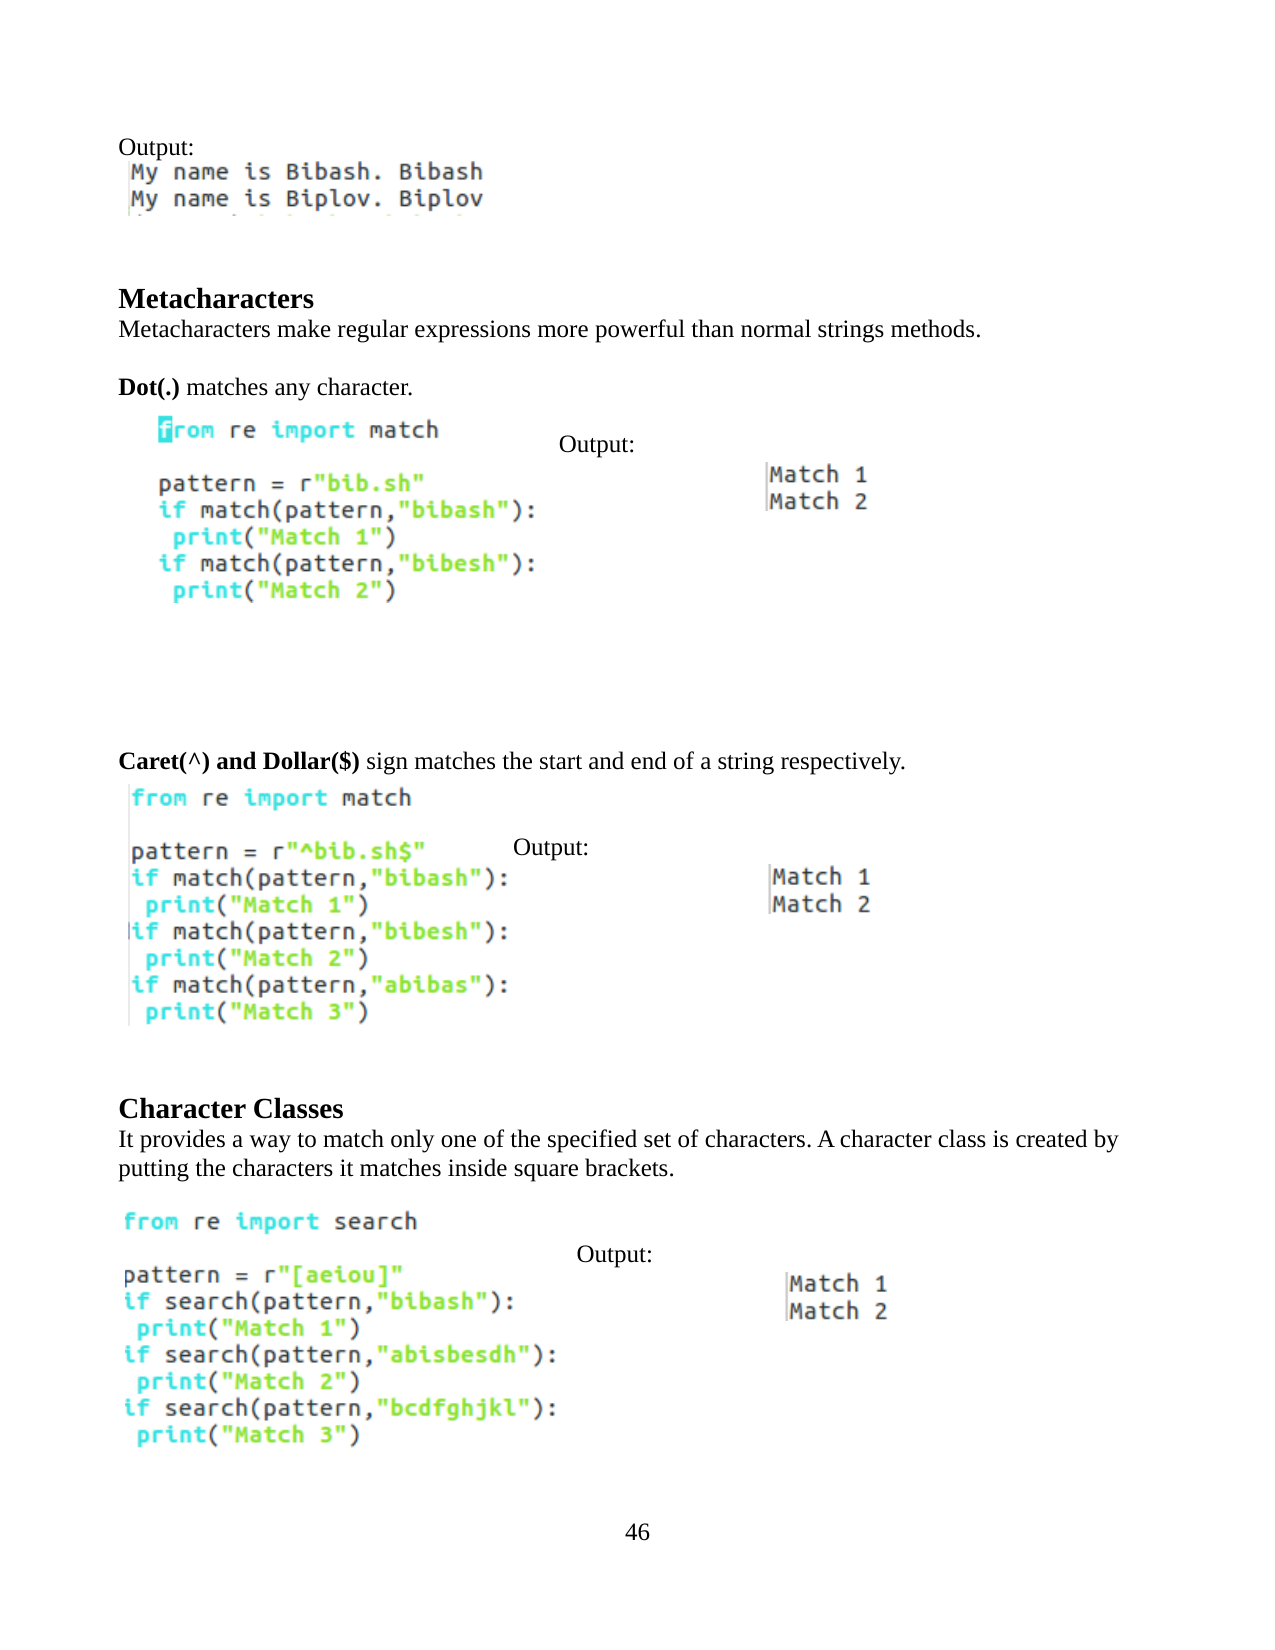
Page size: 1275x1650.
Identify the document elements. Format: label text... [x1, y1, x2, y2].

text It provides a way to match only one of the specified set of characters. A character class is created by putting the characters it matches inside square brackets. [118, 1124, 1157, 1182]
text Metacharacters [118, 281, 1157, 314]
text [118, 429, 157, 458]
text Character Classes [118, 1091, 1157, 1124]
text Metacharacters make regular expressions more powerful than normal strings methods. [118, 314, 1157, 343]
text Output: [513, 832, 1157, 861]
text Output: [559, 429, 1157, 458]
text [118, 1239, 125, 1268]
text Caret(^) and Dollar($) sign matches the start and end of a string respectively. [118, 746, 1157, 774]
text [118, 832, 128, 861]
text Dot(.) matches any character. [118, 372, 1157, 401]
text Output: [118, 132, 1157, 161]
text Output: [577, 1239, 1157, 1268]
